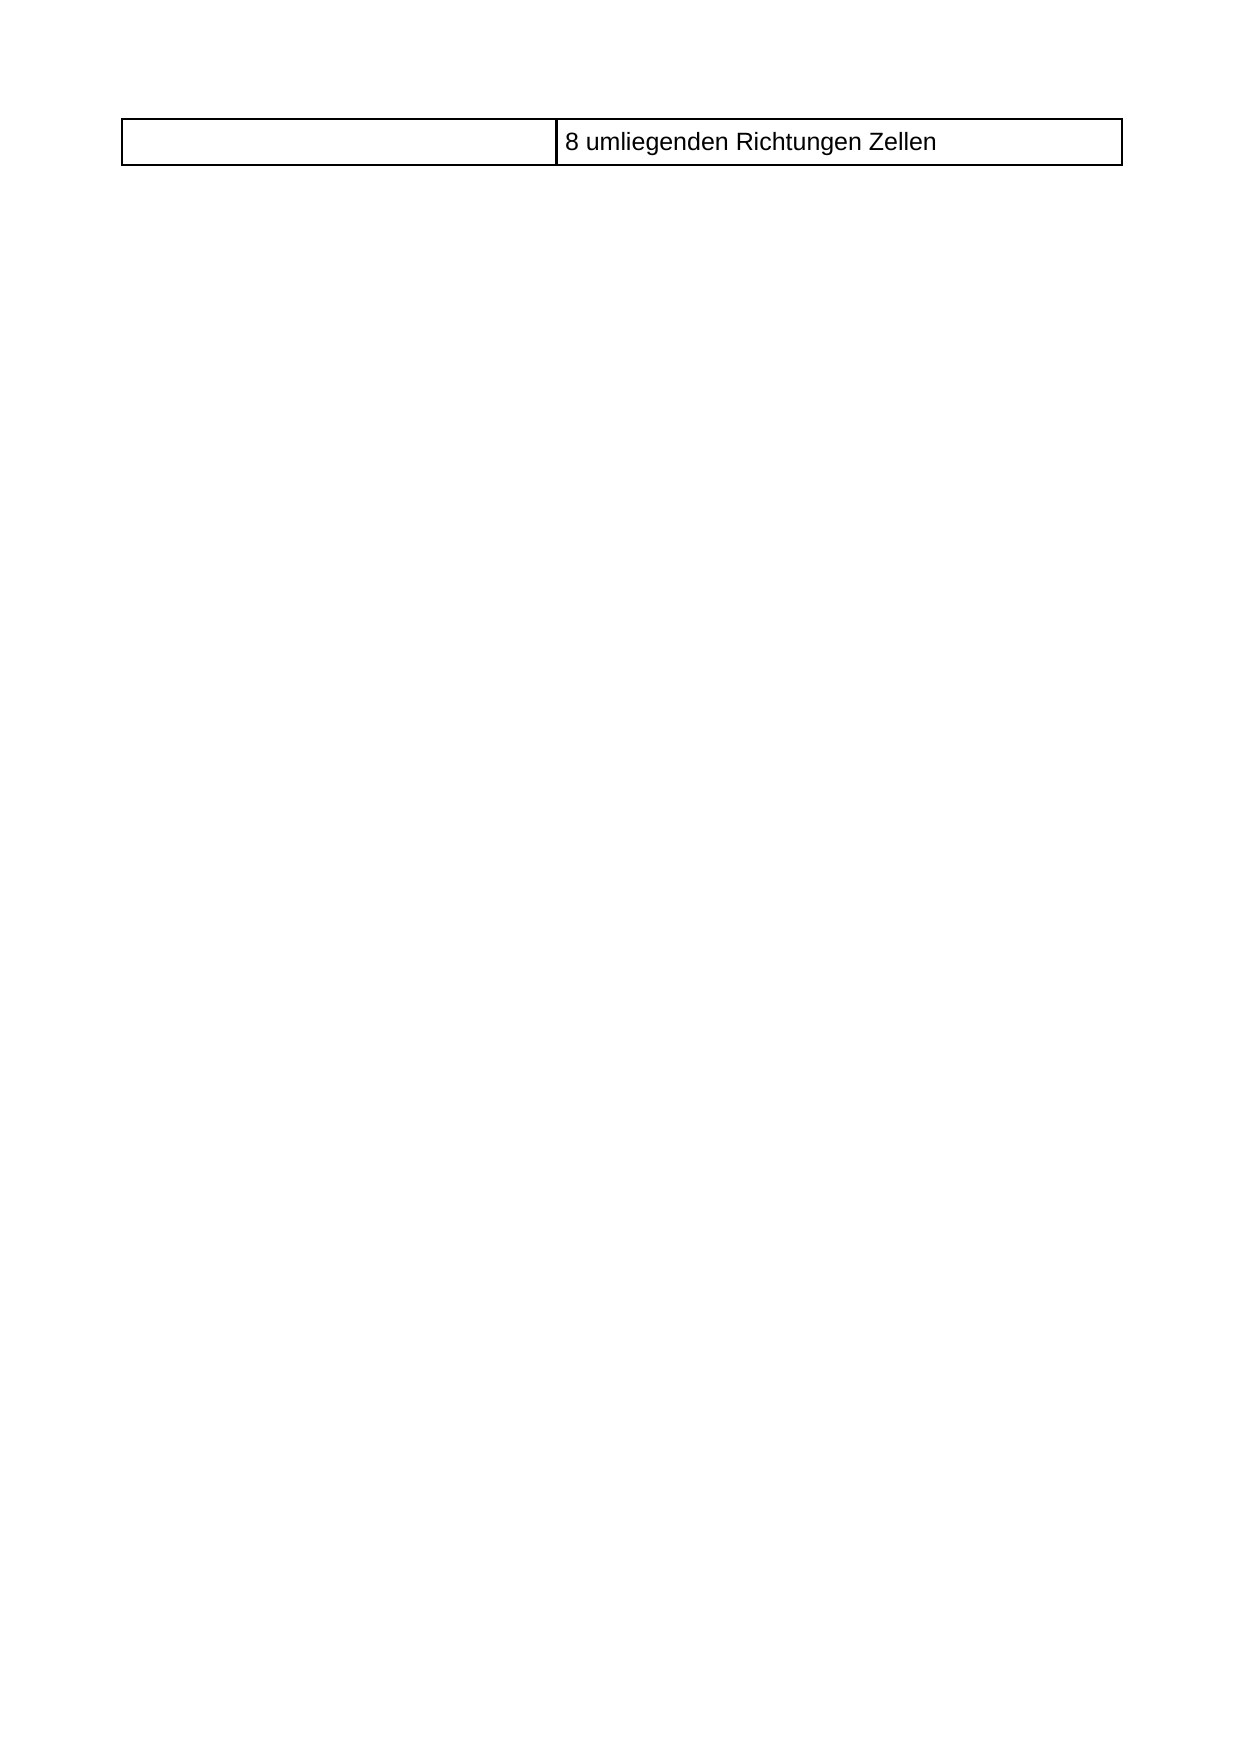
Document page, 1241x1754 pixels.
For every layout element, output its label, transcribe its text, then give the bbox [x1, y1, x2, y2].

table_cell 8 umliegenden Richtungen Zellen [558, 120, 1121, 163]
table_cell [123, 120, 555, 163]
